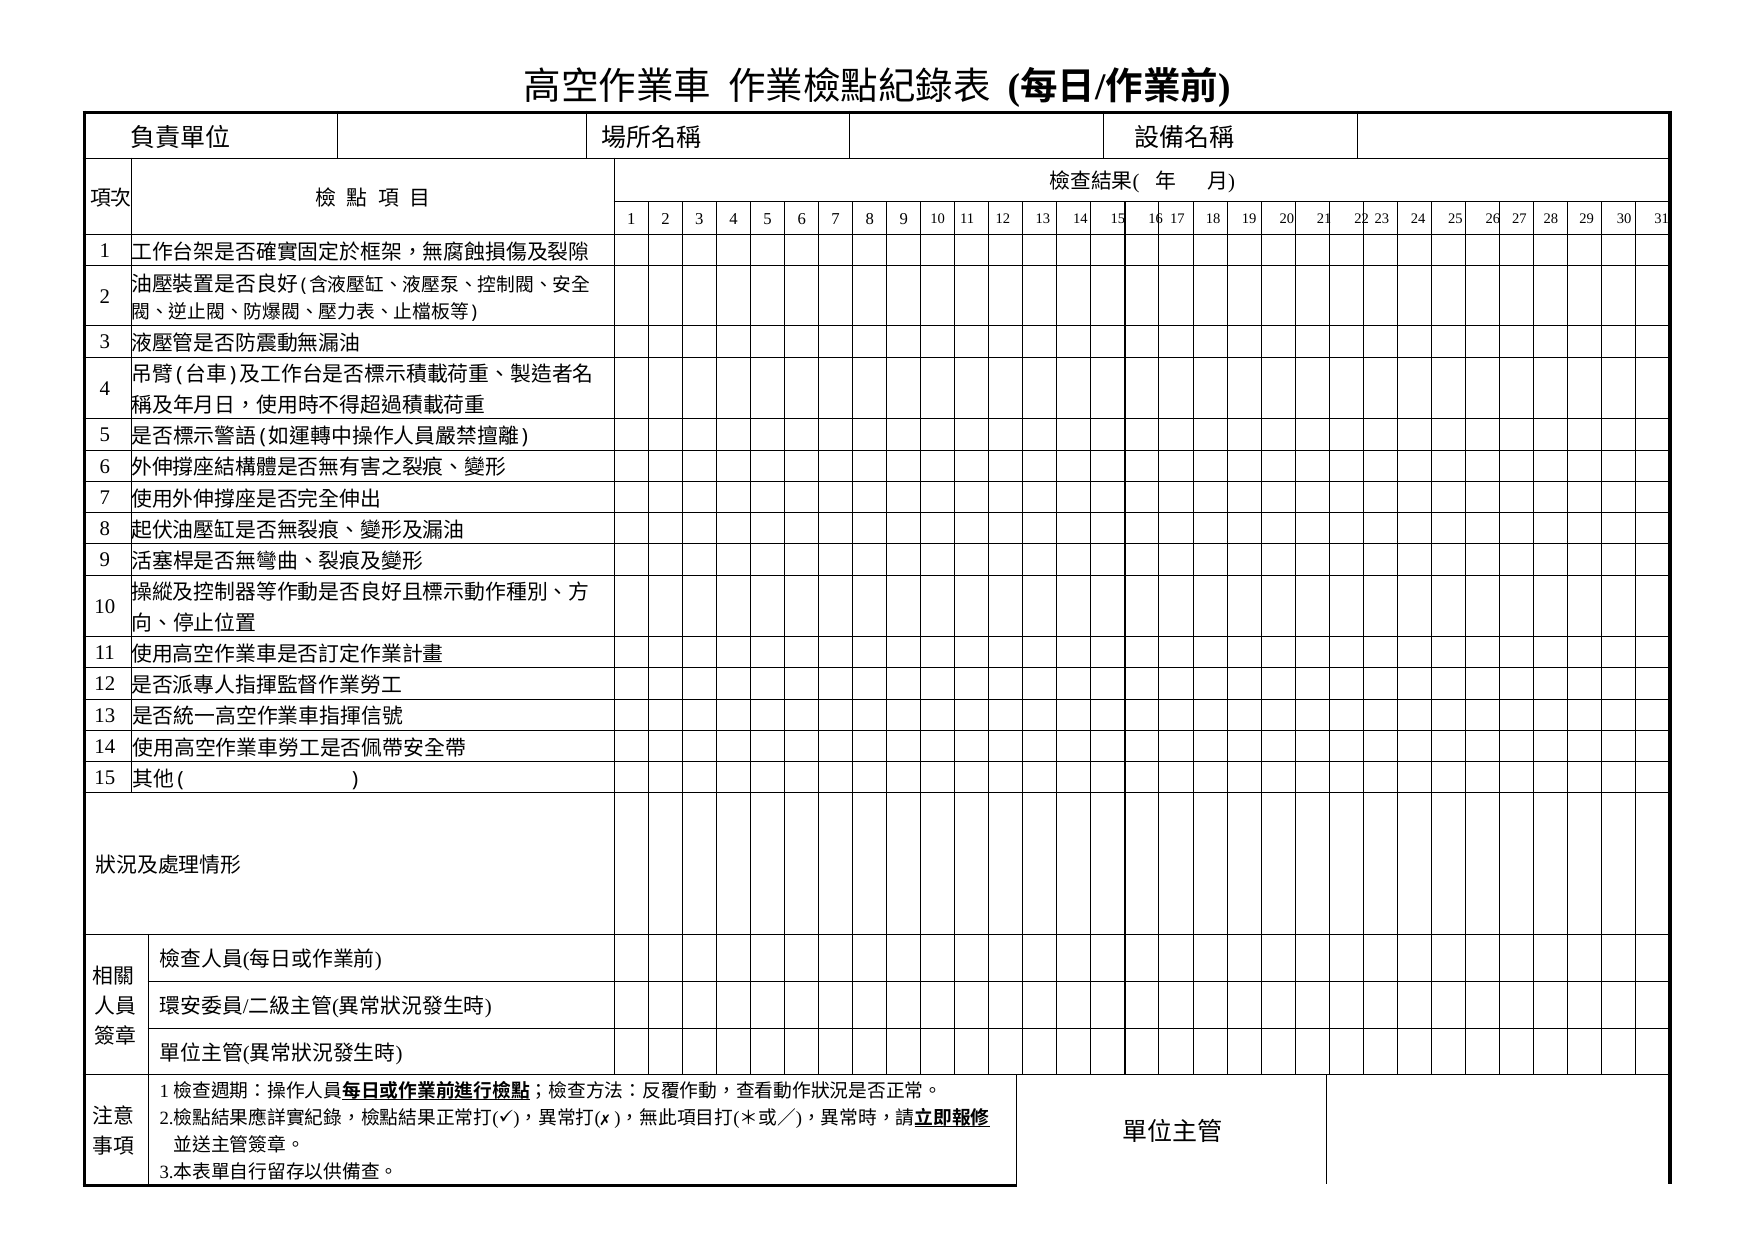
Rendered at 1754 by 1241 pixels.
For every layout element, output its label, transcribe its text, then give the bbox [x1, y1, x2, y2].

table_cell [1534, 419, 1567, 449]
table_cell 1 [86, 235, 131, 265]
table_cell [1296, 419, 1329, 449]
table_cell [1568, 935, 1601, 981]
table_cell [819, 576, 852, 636]
table_cell [649, 668, 682, 698]
table_cell [751, 762, 784, 792]
table_cell [887, 668, 920, 698]
table_cell [819, 668, 852, 698]
table_cell [785, 544, 818, 574]
table_cell [853, 451, 886, 481]
table_cell [1398, 700, 1431, 730]
table_cell [1398, 935, 1431, 981]
table_cell [751, 935, 784, 981]
table_cell [819, 326, 852, 357]
table_cell [649, 1029, 682, 1074]
table_cell [1296, 266, 1329, 325]
table_cell [1500, 326, 1533, 357]
table_cell [1500, 513, 1533, 543]
table_cell [717, 637, 750, 667]
table_cell [955, 668, 988, 698]
table_cell [615, 668, 648, 698]
table_cell [1091, 451, 1124, 481]
table_cell [1568, 1029, 1601, 1074]
table_cell [1330, 637, 1363, 667]
table_cell [1296, 731, 1329, 761]
table_cell [1262, 266, 1295, 325]
table_cell [1159, 576, 1193, 636]
table_cell 10 [921, 202, 954, 234]
table_cell [1228, 419, 1261, 449]
table_cell [955, 1029, 988, 1074]
table_cell [1432, 982, 1465, 1027]
table_cell [1534, 576, 1567, 636]
table_cell [751, 700, 784, 730]
table_cell [1500, 762, 1533, 792]
table_cell [649, 326, 682, 357]
table_cell [1159, 668, 1193, 698]
table_cell [819, 419, 852, 449]
table_cell [717, 762, 750, 792]
table_cell [819, 544, 852, 574]
table_cell [1398, 266, 1431, 325]
table_cell [1500, 637, 1533, 667]
table_cell [1636, 326, 1668, 357]
table_cell 10 [86, 576, 131, 636]
table_cell [1091, 668, 1124, 698]
table_cell [1296, 576, 1329, 636]
table_cell [1194, 358, 1227, 418]
table_cell [819, 793, 852, 934]
table_cell [1330, 266, 1363, 325]
table_cell [1057, 982, 1090, 1027]
table_cell [1534, 451, 1567, 481]
table_cell [649, 935, 682, 981]
table_cell [1330, 326, 1363, 357]
table_cell 1 檢查週期：操作人員每日或作業前進行檢點；檢查方法：反覆作動，查看動作狀況是否正常。 2.檢點結果應詳實紀錄，檢點結果正常打()，異常打( )，無此項目打(＊或／)，異常時，請立即報修並送主管簽章。 3.本表單自行留存以供備查。 [149, 1075, 1016, 1184]
table_cell [989, 793, 1022, 934]
table_cell [1126, 637, 1158, 667]
table_cell [1500, 1029, 1533, 1074]
table_cell [717, 793, 750, 934]
table_cell [1023, 700, 1056, 730]
table_cell [1126, 793, 1158, 934]
table_cell [955, 419, 988, 449]
table_cell [1364, 513, 1397, 543]
table_cell [717, 700, 750, 730]
table_cell [1398, 576, 1431, 636]
table_cell [649, 266, 682, 325]
table_cell [717, 1029, 750, 1074]
table_cell [887, 451, 920, 481]
table_cell [1194, 1029, 1227, 1074]
table_cell [1500, 700, 1533, 730]
table_cell [853, 1029, 886, 1074]
table_cell [1091, 576, 1124, 636]
table_cell [1602, 576, 1635, 636]
table_cell 活塞桿是否無彎曲、裂痕及變形 [132, 544, 614, 574]
table_cell 使用高空作業車是否訂定作業計畫 [132, 637, 614, 667]
table_cell [1023, 513, 1056, 543]
table_cell [1296, 1029, 1329, 1074]
table_cell 3 [683, 202, 716, 234]
table_cell [1534, 326, 1567, 357]
text 高空作業車 作業檢點紀錄表 (每日/作業前) [150, 56, 1604, 111]
table_cell [1228, 982, 1261, 1027]
table_cell [1262, 668, 1295, 698]
table_cell [887, 482, 920, 512]
table_cell [853, 637, 886, 667]
table_cell [1194, 266, 1227, 325]
table_cell [751, 358, 784, 418]
table_cell [1636, 576, 1668, 636]
table_cell [1602, 451, 1635, 481]
table_cell [1296, 326, 1329, 357]
table_cell [1057, 793, 1090, 934]
table_cell [1091, 982, 1124, 1027]
table_cell [955, 544, 988, 574]
table_cell [1126, 700, 1158, 730]
table_cell [1636, 637, 1668, 667]
table_cell [1500, 731, 1533, 761]
table_cell [1091, 1029, 1124, 1074]
table_cell [853, 358, 886, 418]
table_cell [989, 235, 1022, 265]
table_cell [1500, 576, 1533, 636]
table_cell 相關人員簽章 [86, 935, 148, 1074]
table_cell [751, 419, 784, 449]
table_cell [717, 544, 750, 574]
table_cell [649, 482, 682, 512]
table_cell [683, 668, 716, 698]
table_cell [955, 358, 988, 418]
table_cell 9 [86, 544, 131, 574]
table_cell [989, 451, 1022, 481]
table_cell [1023, 235, 1056, 265]
table_cell [989, 266, 1022, 325]
table_cell [887, 982, 920, 1027]
table_cell [1364, 235, 1397, 265]
table_cell [1432, 793, 1465, 934]
table_cell [819, 235, 852, 265]
table_cell [1159, 451, 1193, 481]
table_cell [921, 762, 954, 792]
table_cell [1159, 235, 1193, 265]
table_cell [989, 513, 1022, 543]
table_cell 25 [1432, 202, 1465, 234]
table_cell [1500, 793, 1533, 934]
table_cell [921, 419, 954, 449]
table_cell [1262, 451, 1295, 481]
table_cell [1194, 544, 1227, 574]
table_cell [683, 576, 716, 636]
table_cell [1636, 266, 1668, 325]
table_cell [1023, 762, 1056, 792]
table_cell [1228, 482, 1261, 512]
table_cell [751, 235, 784, 265]
table_cell [1364, 637, 1397, 667]
table_cell [1636, 451, 1668, 481]
table_cell [1091, 637, 1124, 667]
table_cell [1636, 762, 1668, 792]
table_cell [785, 451, 818, 481]
table_cell [819, 358, 852, 418]
table_cell [1636, 700, 1668, 730]
table_cell [1398, 358, 1431, 418]
table_cell [1602, 982, 1635, 1027]
table_cell [1398, 482, 1431, 512]
table_cell [1057, 235, 1090, 265]
table_cell [1432, 326, 1465, 357]
table_cell [1228, 326, 1261, 357]
table_cell [1636, 982, 1668, 1027]
table_cell [1534, 762, 1567, 792]
table_cell [955, 266, 988, 325]
table_cell [683, 482, 716, 512]
table_cell [1228, 235, 1261, 265]
table_cell [1568, 513, 1601, 543]
table_cell 是否統一高空作業車指揮信號 [132, 700, 614, 730]
table_cell 18 [1194, 202, 1227, 234]
table_cell [819, 513, 852, 543]
table_cell [1262, 700, 1295, 730]
table_cell [955, 793, 988, 934]
table_cell [615, 700, 648, 730]
table_cell [1296, 637, 1329, 667]
table_cell [1636, 235, 1668, 265]
table_cell [1262, 1029, 1295, 1074]
table_cell [751, 1029, 784, 1074]
table_cell 項次 [86, 159, 131, 234]
table_cell [1262, 793, 1295, 934]
table_cell 檢 點 項 目 [132, 159, 614, 234]
table_cell [1602, 544, 1635, 574]
table_cell [615, 793, 648, 934]
table_cell [1466, 731, 1499, 761]
table_cell [1398, 637, 1431, 667]
table_cell [1296, 358, 1329, 418]
table_cell [1228, 513, 1261, 543]
table_cell [1194, 637, 1227, 667]
table_cell [1534, 266, 1567, 325]
table_cell [649, 451, 682, 481]
table_cell [853, 668, 886, 698]
table_cell [1126, 326, 1158, 357]
table_cell [1534, 1029, 1567, 1074]
table_cell [1057, 513, 1090, 543]
table_cell [1091, 544, 1124, 574]
table_cell [1364, 419, 1397, 449]
table_cell [1432, 762, 1465, 792]
table_cell [1262, 358, 1295, 418]
table_cell [1023, 482, 1056, 512]
table_cell 29 [1568, 202, 1601, 234]
table_cell [1534, 235, 1567, 265]
table_cell [1023, 451, 1056, 481]
table_cell [1602, 513, 1635, 543]
table_cell [1398, 1029, 1431, 1074]
table_cell 9 [887, 202, 920, 234]
table_cell [1057, 762, 1090, 792]
table_cell [1126, 266, 1158, 325]
table_cell [1159, 700, 1193, 730]
table_cell [1364, 482, 1397, 512]
table_cell 其他( ) [132, 762, 614, 792]
table_cell [785, 935, 818, 981]
table_cell [785, 576, 818, 636]
table_cell [1330, 419, 1363, 449]
table_cell [649, 419, 682, 449]
table_cell [1228, 576, 1261, 636]
table_cell [955, 513, 988, 543]
table_cell [853, 576, 886, 636]
table_cell [1500, 419, 1533, 449]
table_cell [819, 935, 852, 981]
table_cell [1091, 358, 1124, 418]
table_cell [1534, 700, 1567, 730]
table_cell [1091, 700, 1124, 730]
table_cell [1364, 451, 1397, 481]
table_cell [955, 482, 988, 512]
table_cell [1534, 982, 1567, 1027]
table_cell [1228, 731, 1261, 761]
table_cell [1023, 419, 1056, 449]
table_cell 6 [86, 451, 131, 481]
table_cell [1602, 935, 1635, 981]
table_cell [1057, 1029, 1090, 1074]
table_cell [615, 576, 648, 636]
table_cell [1398, 762, 1431, 792]
table_cell [1091, 266, 1124, 325]
table_cell [1023, 326, 1056, 357]
table_cell [1432, 358, 1465, 418]
table_cell [1636, 358, 1668, 418]
table_cell [785, 326, 818, 357]
table_cell [989, 637, 1022, 667]
table_cell [1194, 576, 1227, 636]
table_cell [887, 637, 920, 667]
table_cell [1091, 762, 1124, 792]
table_cell [887, 762, 920, 792]
table_cell [1364, 576, 1397, 636]
table_cell [717, 451, 750, 481]
table_cell [853, 982, 886, 1027]
table_cell [1091, 419, 1124, 449]
table_cell 吊臂(台車)及工作台是否標示積載荷重、製造者名稱及年月日，使用時不得超過積載荷重 [132, 358, 614, 418]
table_cell 使用外伸撐座是否完全伸出 [132, 482, 614, 512]
table_cell [751, 326, 784, 357]
table_cell [853, 326, 886, 357]
table_cell 30 [1602, 202, 1635, 234]
table_cell [683, 793, 716, 934]
table_cell [1023, 266, 1056, 325]
table_cell [615, 982, 648, 1027]
table_cell [1636, 419, 1668, 449]
table_cell [1057, 451, 1090, 481]
table_cell [1398, 982, 1431, 1027]
table_cell [1296, 700, 1329, 730]
table_cell 14 [1057, 202, 1090, 234]
table_cell 11 [955, 202, 988, 234]
table_cell [683, 513, 716, 543]
table_cell [785, 637, 818, 667]
table_cell [1568, 982, 1601, 1027]
table_cell [1568, 637, 1601, 667]
table_cell [1330, 482, 1363, 512]
table_cell [1126, 576, 1158, 636]
table_cell 31 [1636, 202, 1668, 234]
table_cell [1602, 793, 1635, 934]
table_cell [649, 731, 682, 761]
table_cell [751, 637, 784, 667]
table_cell [1568, 358, 1601, 418]
table_cell [819, 982, 852, 1027]
table_cell [1432, 1029, 1465, 1074]
table_cell [785, 482, 818, 512]
table_cell [1159, 637, 1193, 667]
table_cell [887, 513, 920, 543]
table_cell [853, 544, 886, 574]
table_cell [1466, 266, 1499, 325]
table_cell [1023, 1029, 1056, 1074]
table_cell [683, 935, 716, 981]
table_cell [887, 700, 920, 730]
table_cell [921, 731, 954, 761]
table_cell [853, 482, 886, 512]
table_cell [1636, 731, 1668, 761]
table_cell 13 [86, 700, 131, 730]
table_cell [1602, 235, 1635, 265]
table_header 場所名稱 [587, 114, 849, 157]
table_cell [785, 266, 818, 325]
table_cell [853, 793, 886, 934]
table_cell [751, 731, 784, 761]
table_cell [1194, 235, 1227, 265]
table_cell [989, 762, 1022, 792]
table_cell [1159, 513, 1193, 543]
table_cell [1364, 731, 1397, 761]
table_cell [1398, 793, 1431, 934]
table_cell 16 [1126, 202, 1158, 234]
table_cell [1126, 762, 1158, 792]
table_cell [1159, 982, 1193, 1027]
table_cell [1262, 935, 1295, 981]
table_cell [921, 326, 954, 357]
table_cell [1057, 700, 1090, 730]
table_cell 8 [853, 202, 886, 234]
table_cell [1262, 637, 1295, 667]
table_cell [649, 637, 682, 667]
table_cell [921, 235, 954, 265]
table_cell [785, 235, 818, 265]
table_cell [955, 762, 988, 792]
table_cell [683, 637, 716, 667]
table_cell [615, 762, 648, 792]
table_cell [649, 982, 682, 1027]
table_cell [615, 358, 648, 418]
table_cell [921, 544, 954, 574]
table_cell [1262, 419, 1295, 449]
table_cell [1159, 266, 1193, 325]
table_cell [1057, 576, 1090, 636]
table_cell 3 [86, 326, 131, 357]
table_cell [1568, 576, 1601, 636]
table_cell [1023, 793, 1056, 934]
table_cell [649, 235, 682, 265]
table_cell [1568, 668, 1601, 698]
table_cell [921, 935, 954, 981]
table_cell [853, 513, 886, 543]
table_cell [853, 935, 886, 981]
table_cell [683, 326, 716, 357]
table_cell [1534, 731, 1567, 761]
table_cell [1194, 482, 1227, 512]
table_cell [1057, 637, 1090, 667]
table_cell [1364, 982, 1397, 1027]
table_cell [615, 935, 648, 981]
table_cell [1228, 793, 1261, 934]
table_cell [1432, 266, 1465, 325]
table_cell [1568, 731, 1601, 761]
table_cell [853, 235, 886, 265]
table_header [1358, 114, 1668, 157]
table_cell [1636, 544, 1668, 574]
table_cell [1194, 513, 1227, 543]
table_cell [785, 419, 818, 449]
table_cell [1057, 544, 1090, 574]
table_cell [751, 668, 784, 698]
table_cell [989, 700, 1022, 730]
table_cell [1602, 358, 1635, 418]
table_cell 起伏油壓缸是否無裂痕、變形及漏油 [132, 513, 614, 543]
table_cell [1636, 793, 1668, 934]
table_cell [785, 762, 818, 792]
table_cell [1228, 544, 1261, 574]
table_cell [1568, 762, 1601, 792]
table_cell [785, 982, 818, 1027]
table_cell [1330, 358, 1363, 418]
table_cell [1262, 235, 1295, 265]
table_cell [615, 637, 648, 667]
table_cell [853, 762, 886, 792]
table_cell 14 [86, 731, 131, 761]
table_cell [1296, 668, 1329, 698]
table_cell [819, 762, 852, 792]
table_cell [921, 513, 954, 543]
table_cell [1500, 358, 1533, 418]
table_cell [1194, 935, 1227, 981]
table_cell [887, 576, 920, 636]
table_header 負責單位 [86, 114, 337, 157]
table_cell [1057, 266, 1090, 325]
table_cell [1194, 700, 1227, 730]
table_cell [683, 731, 716, 761]
table_cell [1057, 668, 1090, 698]
table_cell [955, 637, 988, 667]
table_cell [1602, 762, 1635, 792]
table_cell [785, 513, 818, 543]
table_cell [853, 419, 886, 449]
table_cell [785, 668, 818, 698]
table_cell [1194, 793, 1227, 934]
table_cell [717, 419, 750, 449]
table_cell 7 [819, 202, 852, 234]
table_cell [921, 266, 954, 325]
table_cell [1091, 235, 1124, 265]
table_cell [887, 235, 920, 265]
table_header 設備名稱 [1104, 114, 1357, 157]
table_cell [1330, 762, 1363, 792]
table_cell [1296, 982, 1329, 1027]
table_cell [1126, 513, 1158, 543]
table_cell [1466, 1029, 1499, 1074]
table_cell [683, 544, 716, 574]
table_cell [717, 358, 750, 418]
table_cell [1636, 482, 1668, 512]
table_cell [989, 576, 1022, 636]
table_cell [683, 266, 716, 325]
table_cell [751, 513, 784, 543]
table_cell [751, 451, 784, 481]
table_cell [717, 513, 750, 543]
table_cell [717, 235, 750, 265]
table_cell [1126, 935, 1158, 981]
table_cell [1023, 637, 1056, 667]
table_cell [615, 731, 648, 761]
table_cell [615, 1029, 648, 1074]
table_cell [819, 700, 852, 730]
table_cell [1466, 700, 1499, 730]
table_cell [683, 982, 716, 1027]
table_cell 7 [86, 482, 131, 512]
table_cell 15 [1091, 202, 1124, 234]
table_cell [1432, 935, 1465, 981]
table_cell [1126, 1029, 1158, 1074]
table_cell [1057, 358, 1090, 418]
table_cell [1159, 326, 1193, 357]
table_cell [1330, 451, 1363, 481]
table_cell [1262, 731, 1295, 761]
table_cell [1500, 668, 1533, 698]
table_cell [1432, 637, 1465, 667]
table_cell 液壓管是否防震動無漏油 [132, 326, 614, 357]
table_cell 4 [717, 202, 750, 234]
table_cell [751, 793, 784, 934]
table_cell [1057, 326, 1090, 357]
table_cell [989, 358, 1022, 418]
table_cell [1228, 637, 1261, 667]
table_cell 油壓裝置是否良好(含液壓缸、液壓泵、控制閥、安全閥、逆止閥、防爆閥、壓力表、止檔板等) [132, 266, 614, 325]
table_cell [1228, 762, 1261, 792]
table_cell [1466, 544, 1499, 574]
table_cell [649, 358, 682, 418]
table_cell 26 [1466, 202, 1499, 234]
table_cell [1500, 982, 1533, 1027]
table_cell [1602, 1029, 1635, 1074]
table_cell [1568, 482, 1601, 512]
table_cell [1228, 700, 1261, 730]
table_cell [1159, 419, 1193, 449]
table_cell [1228, 266, 1261, 325]
table_cell [1023, 935, 1056, 981]
table_cell [1432, 235, 1465, 265]
table_cell [887, 544, 920, 574]
table_cell [1091, 793, 1124, 934]
table_cell [955, 326, 988, 357]
table_cell [989, 482, 1022, 512]
table_cell [1432, 419, 1465, 449]
table_cell [1296, 793, 1329, 934]
table_cell 20 [1262, 202, 1295, 234]
table_cell [1057, 935, 1090, 981]
table_cell 8 [86, 513, 131, 543]
table_cell 5 [751, 202, 784, 234]
table_cell [1262, 513, 1295, 543]
table_cell [955, 576, 988, 636]
table_cell [887, 793, 920, 934]
table_cell [649, 513, 682, 543]
table_cell [1466, 762, 1499, 792]
table_cell [649, 762, 682, 792]
table_cell 5 [86, 419, 131, 449]
table_cell [785, 1029, 818, 1074]
table_cell [1296, 513, 1329, 543]
table_cell [1432, 451, 1465, 481]
table_cell [1466, 576, 1499, 636]
table_cell [751, 544, 784, 574]
table_cell [1194, 451, 1227, 481]
table_cell [1398, 451, 1431, 481]
table_cell [649, 576, 682, 636]
table_cell 4 [86, 358, 131, 418]
table_cell [989, 668, 1022, 698]
table_cell [819, 731, 852, 761]
table_cell [1057, 419, 1090, 449]
table_cell [615, 326, 648, 357]
table_cell 23 [1364, 202, 1397, 234]
table_cell [1126, 451, 1158, 481]
table_cell [1057, 731, 1090, 761]
table_cell [1159, 1029, 1193, 1074]
table_cell [717, 576, 750, 636]
table_cell 17 [1159, 202, 1193, 234]
table_cell [1228, 1029, 1261, 1074]
table_cell [955, 731, 988, 761]
table_cell [1534, 513, 1567, 543]
table_cell [1296, 451, 1329, 481]
table_cell [1500, 935, 1533, 981]
table_cell 是否派專人指揮監督作業勞工 [132, 668, 614, 698]
table_cell [853, 266, 886, 325]
table_cell [1602, 419, 1635, 449]
table_cell [1466, 419, 1499, 449]
table_cell [615, 482, 648, 512]
table_cell [785, 700, 818, 730]
table_cell [683, 235, 716, 265]
table_cell [1296, 762, 1329, 792]
table_cell [819, 451, 852, 481]
table_cell [989, 326, 1022, 357]
table_cell [615, 235, 648, 265]
table_cell [955, 982, 988, 1027]
table_cell [1636, 668, 1668, 698]
table_cell [921, 482, 954, 512]
table_cell [1194, 668, 1227, 698]
table_cell [887, 266, 920, 325]
table_cell [1636, 1029, 1668, 1074]
table_cell 環安委員/二級主管(異常狀況發生時) [149, 982, 614, 1027]
table_cell [1466, 668, 1499, 698]
table_cell [1330, 235, 1363, 265]
table_cell [751, 982, 784, 1027]
table_cell [921, 982, 954, 1027]
table_cell [819, 1029, 852, 1074]
table_cell [1568, 419, 1601, 449]
table_cell 2 [649, 202, 682, 234]
table_cell [1126, 668, 1158, 698]
table_cell [1330, 700, 1363, 730]
table_cell [1466, 326, 1499, 357]
table_cell [1194, 762, 1227, 792]
table_cell [853, 731, 886, 761]
table_cell [1568, 700, 1601, 730]
table_cell [1602, 266, 1635, 325]
table_cell [955, 935, 988, 981]
table_cell [1194, 326, 1227, 357]
table_cell [615, 419, 648, 449]
table_cell [1398, 731, 1431, 761]
table_cell [1023, 731, 1056, 761]
table_cell [1602, 731, 1635, 761]
table_cell [1534, 793, 1567, 934]
table_cell [785, 793, 818, 934]
table_cell [1126, 235, 1158, 265]
table_cell [921, 576, 954, 636]
table_cell [1500, 266, 1533, 325]
table_cell 21 [1296, 202, 1329, 234]
table_cell [1228, 668, 1261, 698]
table_cell [1330, 793, 1363, 934]
table_cell [1500, 482, 1533, 512]
table_cell [1091, 326, 1124, 357]
table_cell [989, 419, 1022, 449]
table_cell [819, 482, 852, 512]
table_cell [717, 266, 750, 325]
table_cell [1091, 513, 1124, 543]
table_header [850, 114, 1103, 157]
table_cell [1159, 935, 1193, 981]
table_cell [955, 700, 988, 730]
table_cell [615, 544, 648, 574]
table_cell [1330, 544, 1363, 574]
table_cell 11 [86, 637, 131, 667]
table_cell [717, 731, 750, 761]
table_cell [683, 451, 716, 481]
table_cell [887, 326, 920, 357]
table_cell [989, 935, 1022, 981]
table_cell [1602, 482, 1635, 512]
table_cell [921, 668, 954, 698]
table_cell [819, 637, 852, 667]
table_cell [1262, 576, 1295, 636]
table_cell [1262, 982, 1295, 1027]
table_cell 15 [86, 762, 131, 792]
table_cell [1126, 982, 1158, 1027]
table_cell [1534, 358, 1567, 418]
table_cell [1466, 513, 1499, 543]
table_cell [717, 482, 750, 512]
table_cell 使用高空作業車勞工是否佩帶安全帶 [132, 731, 614, 761]
table_cell [1126, 544, 1158, 574]
table_cell [683, 700, 716, 730]
table_cell [1330, 935, 1363, 981]
table_cell [989, 731, 1022, 761]
table_cell [1330, 982, 1363, 1027]
table_cell [1091, 482, 1124, 512]
table_cell [1364, 544, 1397, 574]
table_cell [1432, 544, 1465, 574]
table_cell 28 [1534, 202, 1567, 234]
table_cell 13 [1023, 202, 1056, 234]
table_cell [1432, 731, 1465, 761]
table_cell [1568, 326, 1601, 357]
table_cell [1602, 326, 1635, 357]
table_cell [1398, 544, 1431, 574]
table_cell [1091, 935, 1124, 981]
table_cell [921, 451, 954, 481]
table_cell [1023, 668, 1056, 698]
table_cell [1023, 358, 1056, 418]
table_cell 檢查人員(每日或作業前) [149, 935, 614, 981]
table_cell [989, 1029, 1022, 1074]
table_cell [717, 935, 750, 981]
table_cell [1432, 482, 1465, 512]
table_cell [1296, 235, 1329, 265]
table_cell [751, 482, 784, 512]
table_cell [921, 793, 954, 934]
table_cell 操縱及控制器等作動是否良好且標示動作種別、方向、停止位置 [132, 576, 614, 636]
table_cell [887, 731, 920, 761]
table_cell [1364, 358, 1397, 418]
table_cell 單位主管(異常狀況發生時) [149, 1029, 614, 1074]
table_cell [1364, 266, 1397, 325]
table_cell [1330, 731, 1363, 761]
table_cell [1432, 576, 1465, 636]
table_cell [785, 731, 818, 761]
table_cell [1466, 935, 1499, 981]
table_cell [989, 982, 1022, 1027]
table_cell 外伸撐座結構體是否無有害之裂痕、變形 [132, 451, 614, 481]
table_cell 注意 事項 [86, 1075, 148, 1184]
table_cell [1534, 482, 1567, 512]
table_cell [1364, 793, 1397, 934]
table_cell [717, 982, 750, 1027]
table_cell 單位主管 [1017, 1075, 1326, 1184]
table_cell [1228, 451, 1261, 481]
table_cell [921, 637, 954, 667]
table_cell 2 [86, 266, 131, 325]
table_cell 狀況及處理情形 [86, 793, 614, 934]
table_cell [1432, 668, 1465, 698]
table_cell [1159, 482, 1193, 512]
table_cell [1159, 358, 1193, 418]
table_cell [1466, 235, 1499, 265]
table_cell [1466, 451, 1499, 481]
table_cell [921, 1029, 954, 1074]
table_cell [649, 544, 682, 574]
table_cell [1057, 482, 1090, 512]
table_cell [853, 700, 886, 730]
table_cell [1262, 762, 1295, 792]
table_cell [1228, 935, 1261, 981]
table_cell [649, 700, 682, 730]
table_cell [1364, 700, 1397, 730]
table_cell [615, 266, 648, 325]
table_cell [887, 358, 920, 418]
table_cell [1568, 266, 1601, 325]
table_cell [1126, 482, 1158, 512]
table_cell [819, 266, 852, 325]
table_cell [1194, 731, 1227, 761]
table_cell [649, 793, 682, 934]
table_cell [1466, 637, 1499, 667]
table_cell [1568, 544, 1601, 574]
table_cell [1330, 576, 1363, 636]
table_cell [1432, 700, 1465, 730]
table_cell [1364, 326, 1397, 357]
table_cell [1364, 1029, 1397, 1074]
table_cell [751, 266, 784, 325]
table_cell [683, 419, 716, 449]
table_cell [1398, 419, 1431, 449]
table_cell [989, 544, 1022, 574]
table_cell 6 [785, 202, 818, 234]
table_cell [1330, 1029, 1363, 1074]
table_cell [1364, 935, 1397, 981]
table_cell [1568, 235, 1601, 265]
table_cell [1023, 544, 1056, 574]
table_cell [1534, 935, 1567, 981]
table_cell [887, 1029, 920, 1074]
table_cell [1534, 544, 1567, 574]
table_cell 22 [1330, 202, 1363, 234]
table_cell 工作台架是否確實固定於框架，無腐蝕損傷及裂隙 [132, 235, 614, 265]
table_cell [1466, 482, 1499, 512]
table_cell 12 [86, 668, 131, 698]
table_cell [1126, 419, 1158, 449]
table_cell [1500, 235, 1533, 265]
table_cell [921, 358, 954, 418]
table_cell [1398, 326, 1431, 357]
table_cell [1126, 731, 1158, 761]
table_cell [1126, 358, 1158, 418]
table_cell [1228, 358, 1261, 418]
table_cell [1534, 668, 1567, 698]
table_cell [683, 1029, 716, 1074]
table_cell [1602, 700, 1635, 730]
table_cell [1296, 544, 1329, 574]
table_cell [1159, 544, 1193, 574]
table_cell [921, 700, 954, 730]
table_cell [1466, 982, 1499, 1027]
table_cell [1023, 982, 1056, 1027]
table_cell [887, 419, 920, 449]
table_cell [717, 326, 750, 357]
table_cell [887, 935, 920, 981]
table_cell [1466, 358, 1499, 418]
table_cell [1327, 1075, 1668, 1184]
table_cell [1398, 513, 1431, 543]
table_cell [1568, 451, 1601, 481]
table_cell [1466, 793, 1499, 934]
table_cell [615, 513, 648, 543]
table_cell [1636, 935, 1668, 981]
table_cell [1262, 482, 1295, 512]
table_cell [1330, 668, 1363, 698]
table_cell [1262, 326, 1295, 357]
table_cell [1500, 451, 1533, 481]
table_cell [1432, 513, 1465, 543]
table_cell 27 [1500, 202, 1533, 234]
table_header [338, 114, 586, 157]
table_cell [1262, 544, 1295, 574]
table_cell [1500, 544, 1533, 574]
table_cell 檢查結果( 年 月) [615, 159, 1668, 201]
table_cell 19 [1228, 202, 1261, 234]
table_cell 24 [1398, 202, 1431, 234]
table_cell [1364, 668, 1397, 698]
table_cell [1398, 235, 1431, 265]
table_cell [1602, 637, 1635, 667]
table_cell [1194, 982, 1227, 1027]
table_cell [1330, 513, 1363, 543]
table_cell [1568, 793, 1601, 934]
table_cell 是否標示警語(如運轉中操作人員嚴禁擅離) [132, 419, 614, 449]
table_cell [615, 451, 648, 481]
table_cell [1194, 419, 1227, 449]
table_cell [955, 235, 988, 265]
table_cell [751, 576, 784, 636]
table_cell [1364, 762, 1397, 792]
table_cell [1023, 576, 1056, 636]
table_cell [1159, 762, 1193, 792]
table_cell [1296, 935, 1329, 981]
table_cell [717, 668, 750, 698]
table_cell [1534, 637, 1567, 667]
table_cell [1296, 482, 1329, 512]
table_cell [1091, 731, 1124, 761]
table_cell [785, 358, 818, 418]
table_cell [1398, 668, 1431, 698]
table_cell [1159, 731, 1193, 761]
table_cell [1636, 513, 1668, 543]
table_cell [683, 762, 716, 792]
table_cell [955, 451, 988, 481]
table_cell [1159, 793, 1193, 934]
table_cell [683, 358, 716, 418]
table_cell 12 [989, 202, 1022, 234]
table_cell 1 [615, 202, 648, 234]
table_cell [1602, 668, 1635, 698]
